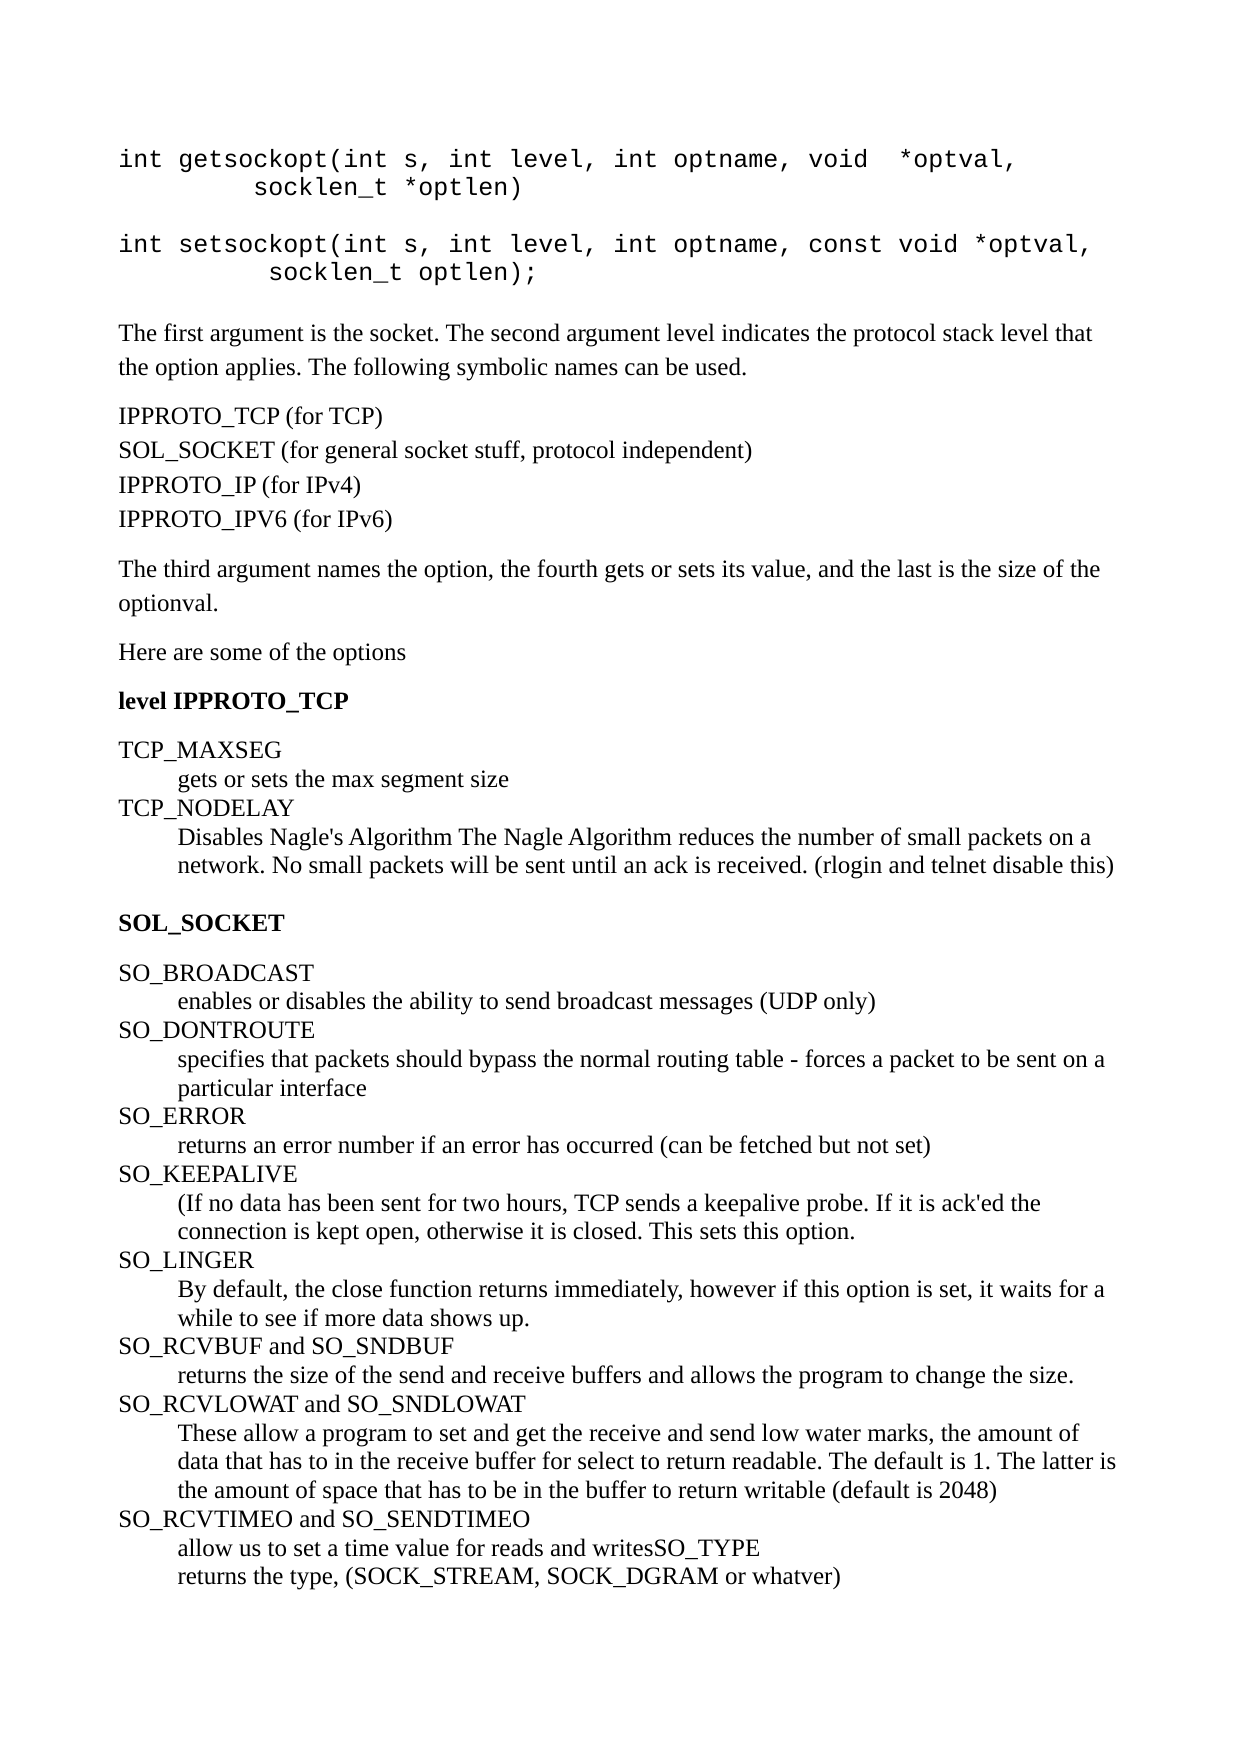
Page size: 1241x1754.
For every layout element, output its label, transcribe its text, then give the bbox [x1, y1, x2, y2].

subtitle SO_BROADCAST [118, 958, 1122, 986]
subtitle SO_LINGER [118, 1245, 1122, 1274]
text SOL_SOCKET [118, 908, 1122, 937]
list returns the type, (SOCK_STREAM, SOCK_DGRAM or whatver) [177, 1561, 1122, 1590]
text The first argument is the socket. The second argument level indicates the protocol stack level that the option applies. The following symbolic names can be used. [118, 318, 1122, 381]
subtitle TCP_NODELAY [118, 793, 1122, 822]
list specifies that packets should bypass the normal routing table - forces a packet to be sent on a particular interface [177, 1044, 1122, 1101]
subtitle SO_RCVLOWAT and SO_SNDLOWAT [118, 1389, 1122, 1418]
subtitle SO_RCVBUF and SO_SNDBUF [118, 1331, 1122, 1360]
text int setsockopt(int s, int level, int optname, const void *optval, [118, 231, 1122, 260]
text socklen_t optlen); [118, 260, 1122, 288]
text The third argument names the option, the fourth gets or sets its value, and the last is the size of the optionval. [118, 554, 1122, 617]
list These allow a program to set and get the receive and send low water marks, the amount of data that has to in the receive buffer for select to return readable. The default is 1. The latter is the amount of space that has to be in the buffer to return writable (default is 2048) [177, 1418, 1122, 1504]
text socklen_t *optlen) [118, 175, 1122, 203]
list returns the size of the send and receive buffers and allows the program to change the size. [177, 1360, 1122, 1389]
subtitle SO_ERROR [118, 1101, 1122, 1130]
subtitle SO_DONTROUTE [118, 1015, 1122, 1044]
subtitle SO_RCVTIMEO and SO_SENDTIMEO [118, 1504, 1122, 1533]
list Disables Nagle's Algorithm The Nagle Algorithm reduces the number of small packets on a network. No small packets will be sent until an ack is received. (rlogin and telnet disable this) [177, 822, 1122, 879]
list By default, the close function returns immediately, however if this option is set, it waits for a while to see if more data shows up. [177, 1274, 1122, 1331]
text Here are some of the options [118, 637, 1122, 666]
text IPPROTO_TCP (for TCP) SOL_SOCKET (for general socket stuff, protocol independent) IPPROTO_IP (for IPv4) IPPROTO_IPV6 (for IPv6) [118, 401, 1122, 533]
list enables or disables the ability to send broadcast messages (UDP only) [177, 986, 1122, 1015]
subtitle SO_KEEPALIVE [118, 1159, 1122, 1188]
list gets or sets the max segment size [177, 764, 1122, 793]
list returns an error number if an error has occurred (can be fetched but not set) [177, 1130, 1122, 1159]
text level IPPROTO_TCP [118, 686, 1122, 715]
text int getsockopt(int s, int level, int optname, void *optval, [118, 146, 1122, 175]
list allow us to set a time value for reads and writesSO_TYPE [177, 1533, 1122, 1561]
subtitle TCP_MAXSEG [118, 735, 1122, 764]
list (If no data has been sent for two hours, TCP sends a keepalive probe. If it is ack'ed the connection is kept open, otherwise it is closed. This sets this option. [177, 1188, 1122, 1245]
